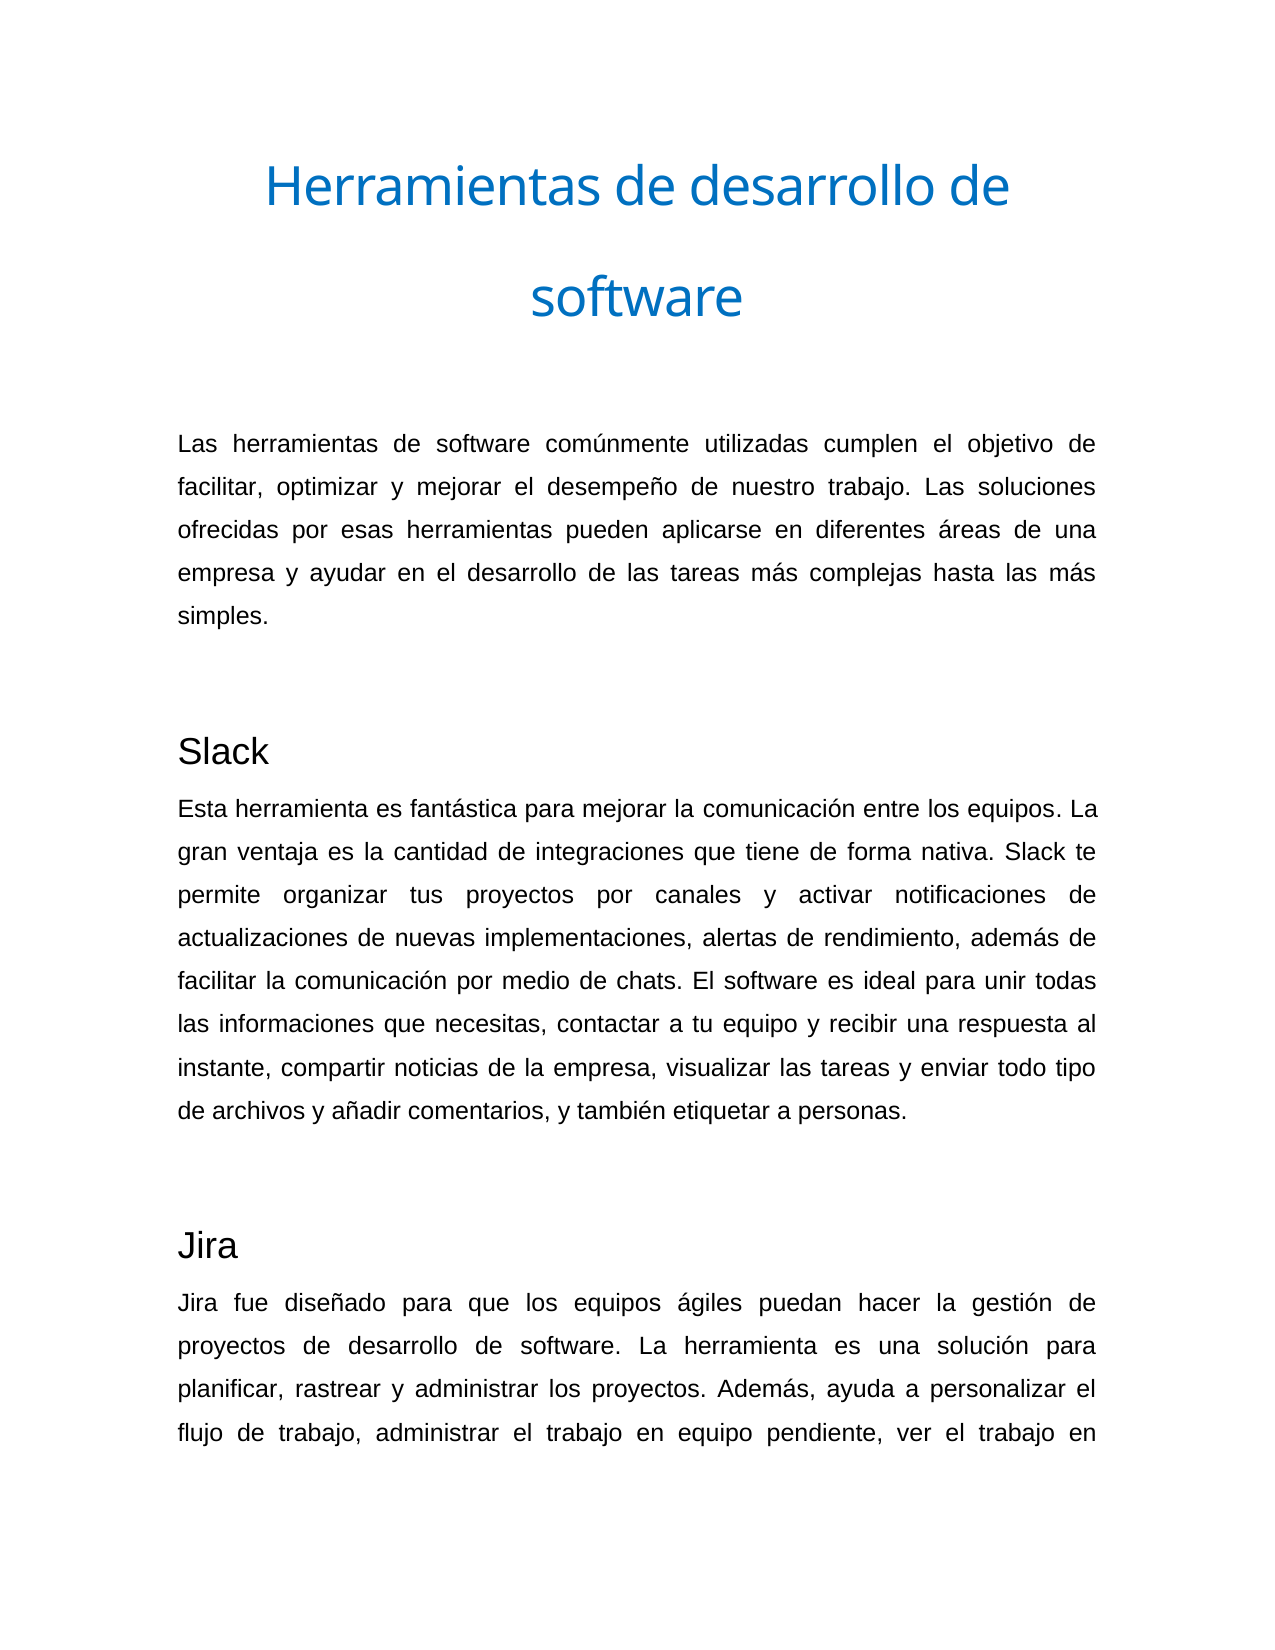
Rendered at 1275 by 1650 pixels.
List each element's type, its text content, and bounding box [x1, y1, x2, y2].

subtitle Slack [177, 729, 1098, 772]
text Esta herramienta es fantástica para mejorar la comunicación entre los equipos. La gran ventaja es la cantidad de integraciones que tiene de forma nativa. Slack te permite organizar tus proyectos por canales y activar notificaciones de actualizaciones de nuevas implementaciones, alertas de rendimiento, además de facilitar la comunicación por medio de chats. El software es ideal para unir todas las informaciones que necesitas, contactar a tu equipo y recibir una respuesta al instante, compartir noticias de la empresa, visualizar las tareas y enviar todo tipo de archivos y añadir comentarios, y también etiquetar a personas. [177, 794, 1098, 1124]
subtitle Jira [177, 1223, 1098, 1267]
text Las herramientas de software comúnmente utilizadas cumplen el objetivo de facilitar, optimizar y mejorar el desempeño de nuestro trabajo. Las soluciones ofrecidas por esas herramientas pueden aplicarse en diferentes áreas de una empresa y ayudar en el desarrollo de las tareas más complejas hasta las más simples. [177, 429, 1098, 630]
text Jira fue diseñado para que los equipos ágiles puedan hacer la gestión de proyectos de desarrollo de software. La herramienta es una solución para planificar, rastrear y administrar los proyectos. Además, ayuda a personalizar el flujo de trabajo, administrar el trabajo en equipo pendiente, ver el trabajo en [177, 1288, 1098, 1446]
title Herramientas de desarrollo de software [177, 148, 1098, 332]
